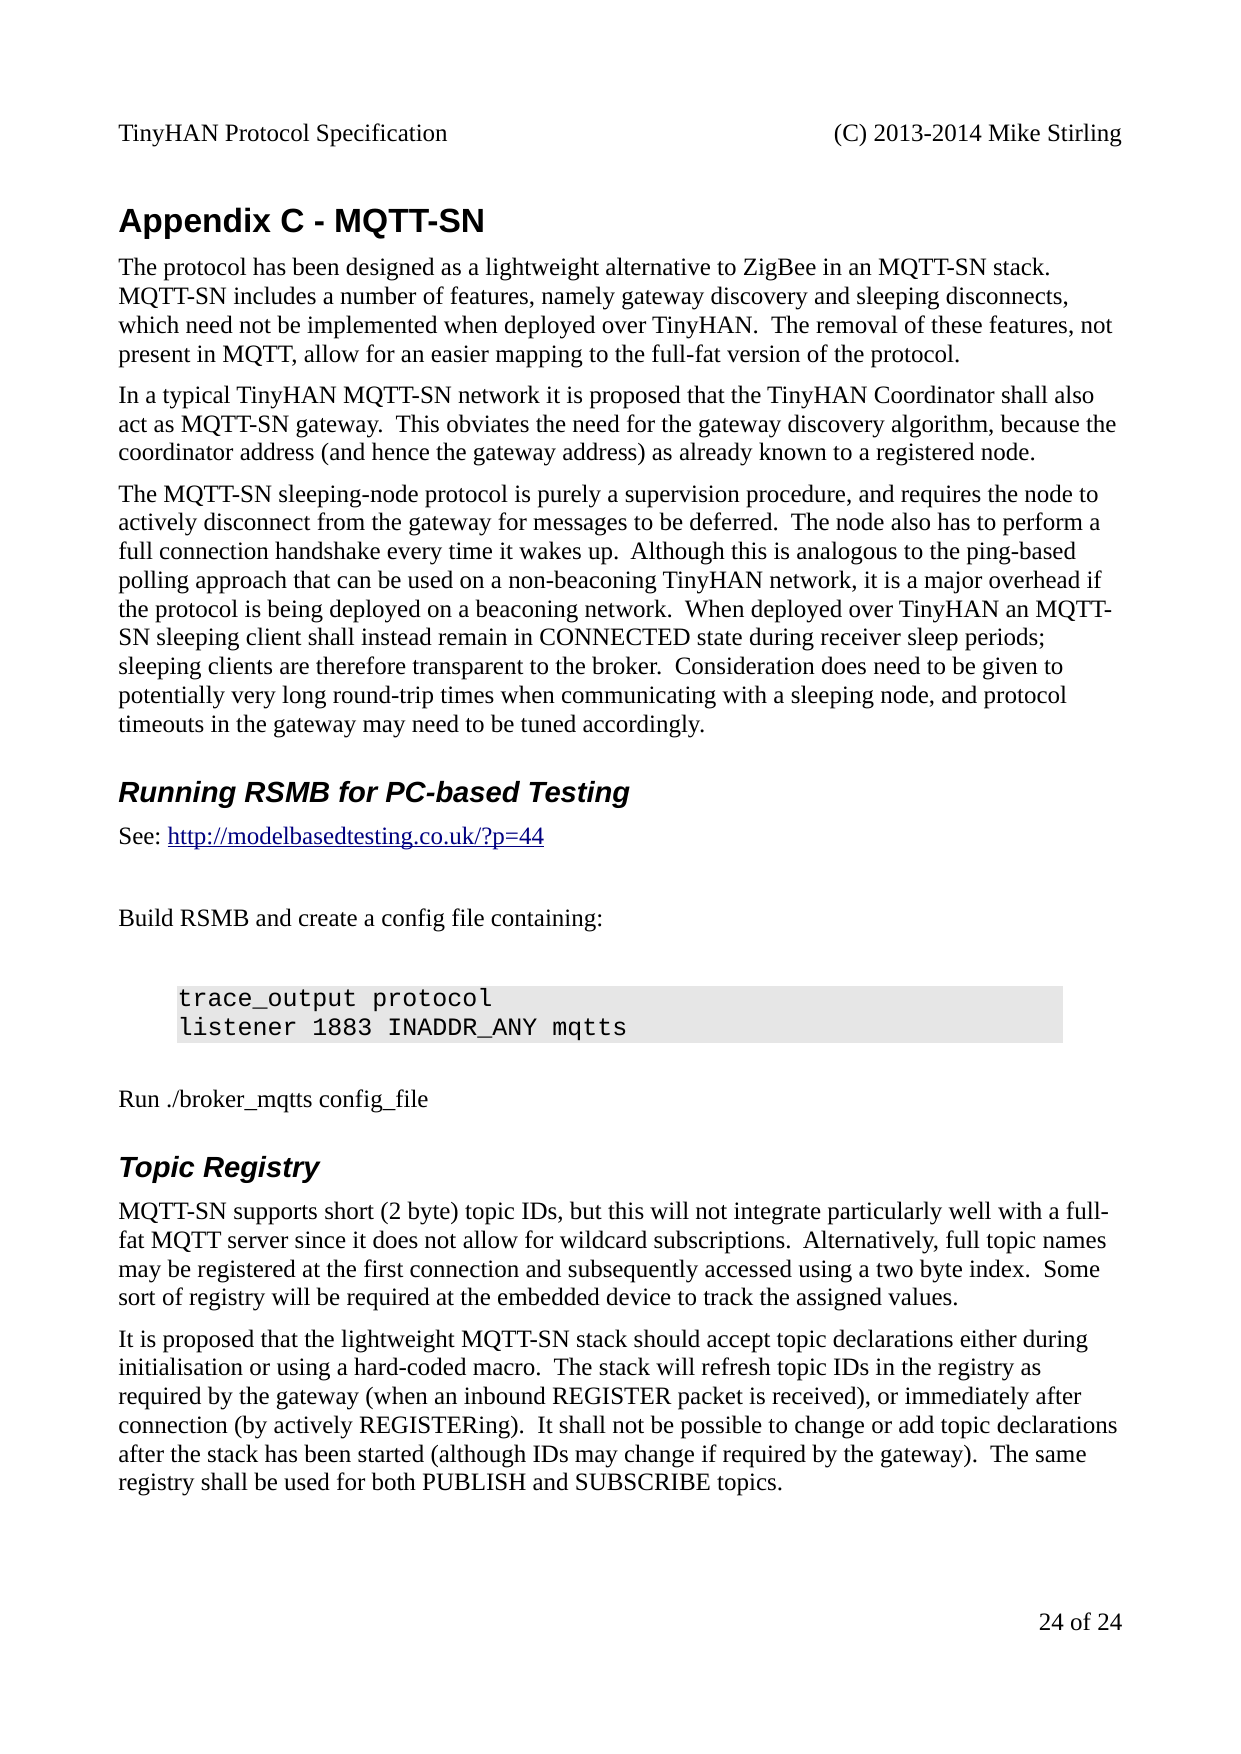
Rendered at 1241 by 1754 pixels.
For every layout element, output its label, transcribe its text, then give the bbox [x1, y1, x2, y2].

subtitle Appendix C - MQTT-SN [118, 201, 1122, 240]
text In a typical TinyHAN MQTT-SN network it is proposed that the TinyHAN Coordinator shall also act as MQTT-SN gateway. This obviates the need for the gateway discovery algorithm, because the coordinator address (and hence the gateway address) as already known to a registered node. [118, 380, 1122, 466]
text The MQTT-SN sleeping-node protocol is purely a supervision procedure, and requires the node to actively disconnect from the gateway for messages to be deferred. The node also has to perform a full connection handshake every time it wakes up. Although this is analogous to the ping-based polling approach that can be used on a non-beaconing TinyHAN network, it is a major overhead if the protocol is being deployed on a beaconing network. When deployed over TinyHAN an MQTT-SN sleeping client shall instead remain in CONNECTED state during receiver sleep periods; sleeping clients are therefore transparent to the broker. Consideration does need to be given to potentially very long round-trip times when communicating with a sleeping node, and protocol timeouts in the gateway may need to be tuned accordingly. [118, 479, 1122, 737]
text MQTT-SN supports short (2 byte) topic IDs, but this will not integrate particularly well with a full-fat MQTT server since it does not allow for wildcard subscriptions. Alternatively, full topic names may be registered at the first connection and subsequently accessed using a two byte index. Some sort of registry will be required at the embedded device to track the assigned values. [118, 1196, 1122, 1311]
text Build RSMB and create a config file containing: [118, 903, 1122, 932]
text Run ./broker_mqtts config_file [118, 1084, 1122, 1113]
text The protocol has been designed as a lightweight alternative to ZigBee in an MQTT-SN stack. MQTT-SN includes a number of features, namely gateway discovery and sleeping disconnects, which need not be implemented when deployed over TinyHAN. The removal of these features, not present in MQTT, allow for an easier mapping to the full-fat version of the protocol. [118, 252, 1122, 367]
text It is proposed that the lightweight MQTT-SN stack should accept topic declarations either during initialisation or using a hard-coded macro. The stack will refresh topic IDs in the registry as required by the gateway (when an inbound REGISTER packet is received), or immediately after connection (by actively REGISTERing). It shall not be possible to change or add topic declarations after the stack has been started (although IDs may change if required by the gateway). The same registry shall be used for both PUBLISH and SUBSCRIBE topics. [118, 1324, 1122, 1496]
subtitle Running RSMB for PC-based Testing [118, 775, 1122, 808]
text listener 1883 INADDR_ANY mqtts [177, 1014, 1063, 1043]
subtitle Topic Registry [118, 1150, 1122, 1184]
text See: http://modelbasedtesting.co.uk/?p=44 [118, 821, 1122, 850]
text trace_output protocol [177, 986, 1063, 1014]
